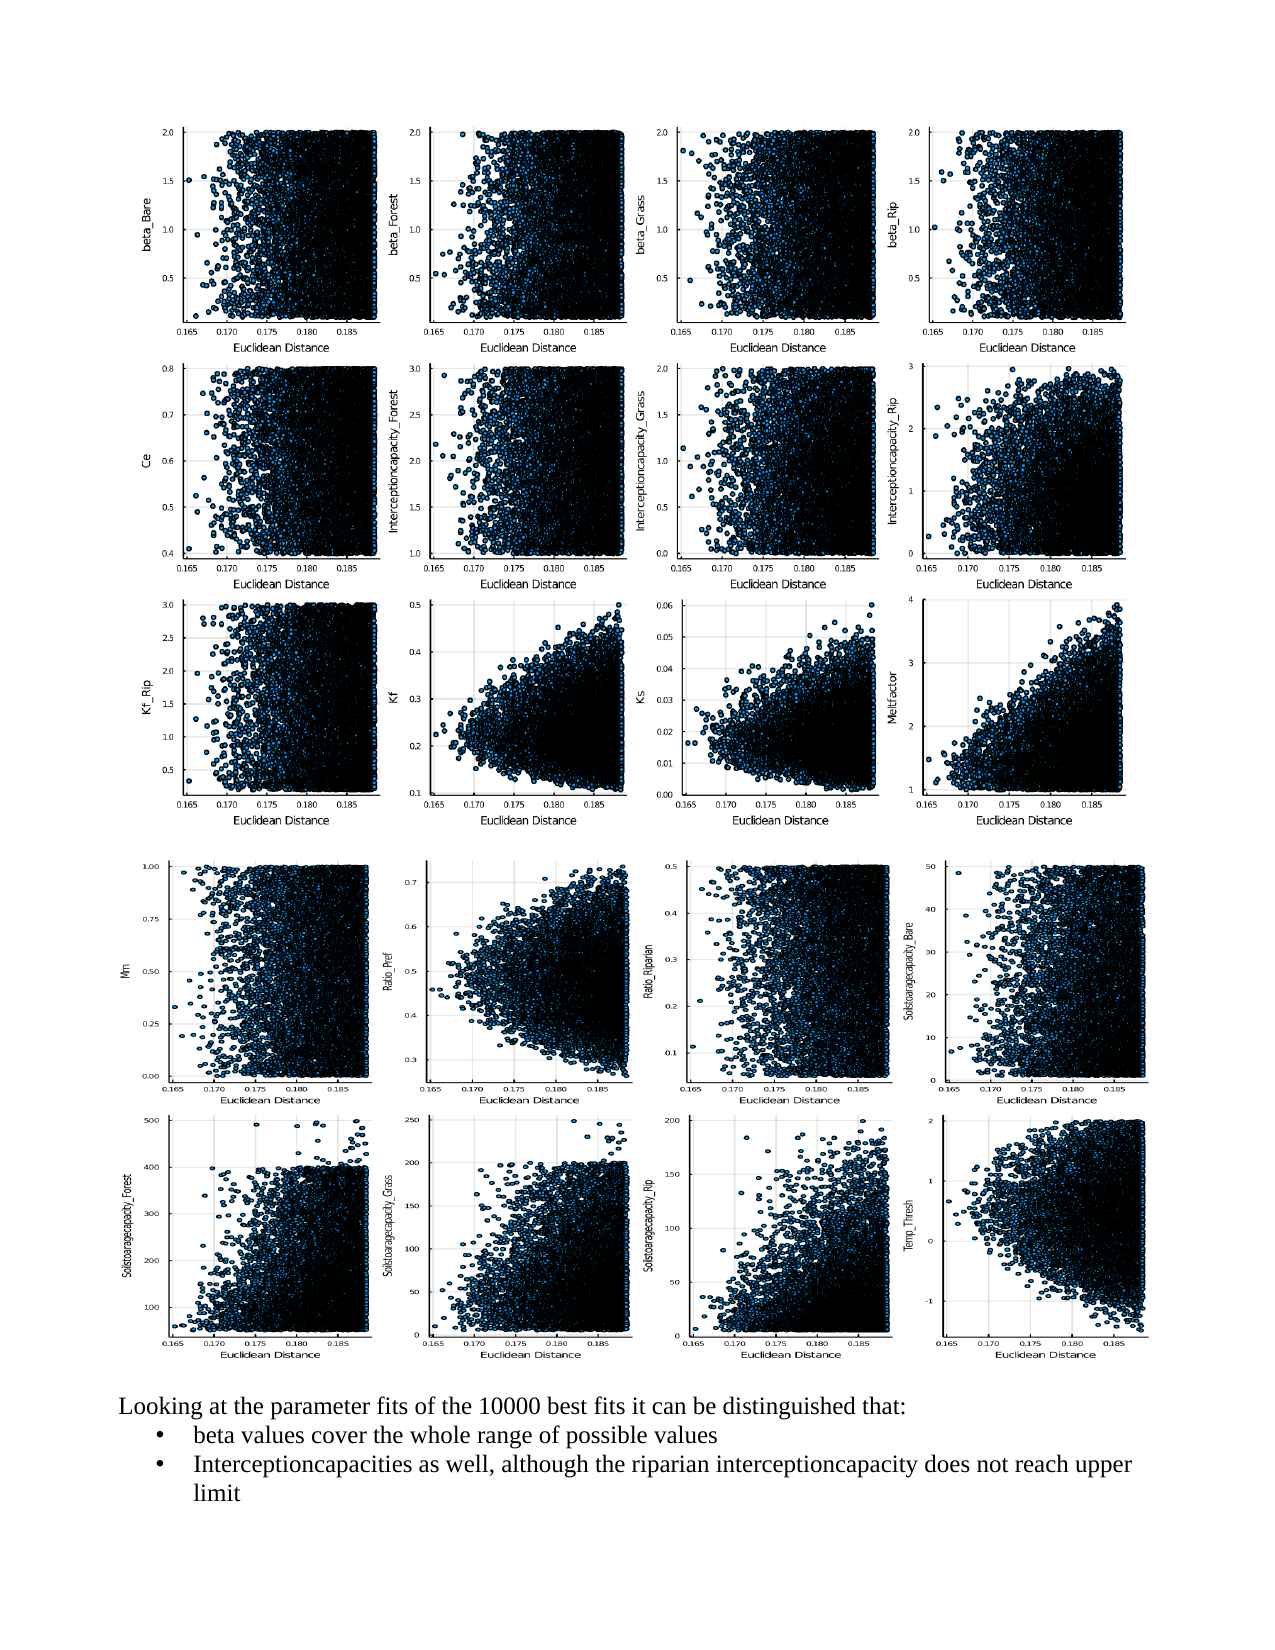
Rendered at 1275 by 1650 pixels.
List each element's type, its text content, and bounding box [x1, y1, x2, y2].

text Looking at the parameter fits of the 10000 best fits it can be distinguished that: [118, 1391, 1157, 1420]
picture [118, 855, 1157, 1363]
picture [141, 118, 1134, 827]
list Interceptioncapacities as well, although the riparian interceptioncapacity does not reach upper limit [156, 1449, 1157, 1506]
list beta values cover the whole range of possible values [156, 1420, 1157, 1449]
